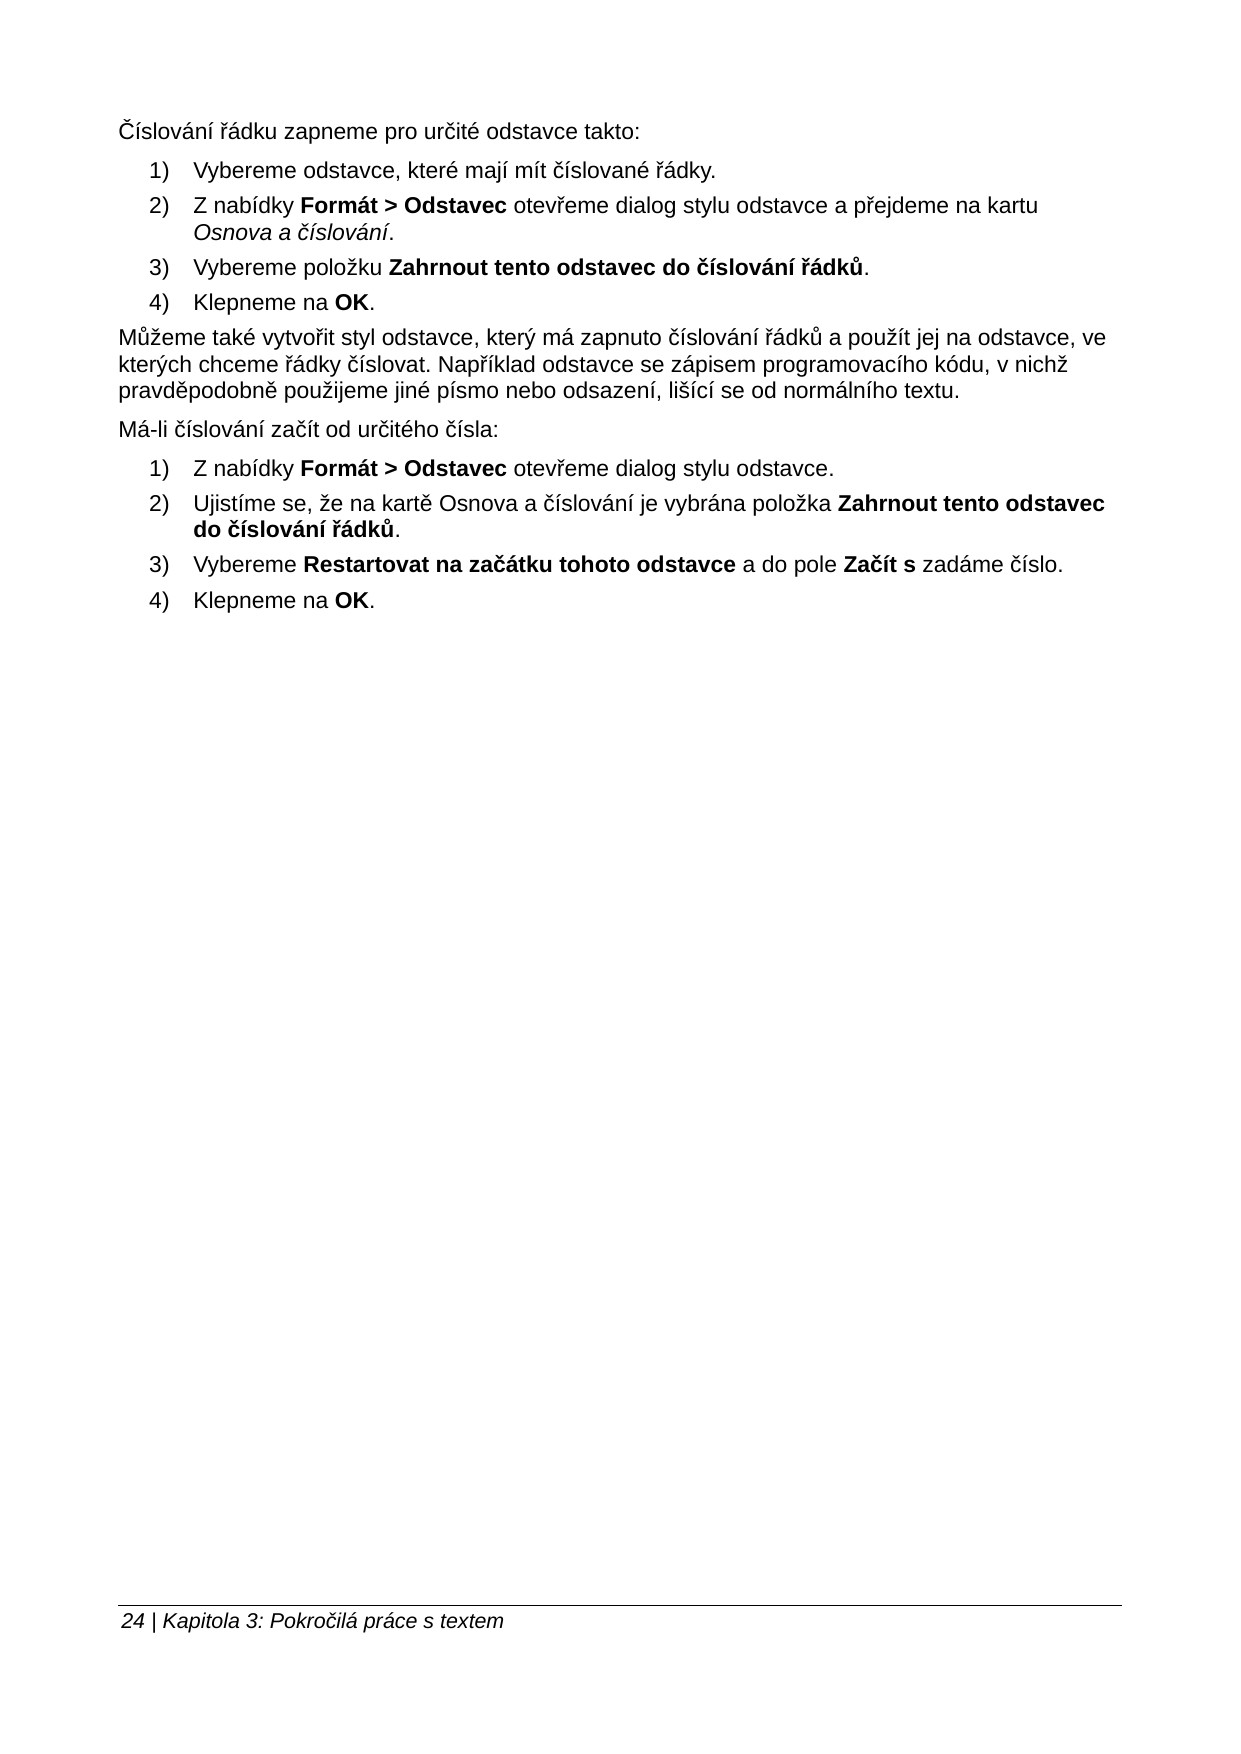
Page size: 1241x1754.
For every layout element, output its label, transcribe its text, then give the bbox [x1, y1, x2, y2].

list Z nabídky Formát > Odstavec otevřeme dialog stylu odstavce a přejdeme na kartu Osnova a číslování. [169, 192, 1122, 245]
list Číslování řádku zapneme pro určité odstavce takto: [118, 118, 1122, 144]
list Vybereme položku Zahrnout tento odstavec do číslování řádků. [169, 254, 1122, 280]
text Má-li číslování začít od určitého čísla: [118, 416, 1122, 442]
text Můžeme také vytvořit styl odstavce, který má zapnuto číslování řádků a použít jej na odstavce, ve kterých chceme řádky číslovat. Například odstavce se zápisem programovacího kódu, v nichž pravděpodobně použijeme jiné písmo nebo odsazení, lišící se od normálního textu. [118, 324, 1122, 403]
list Klepneme na OK. [169, 587, 1122, 613]
list Vybereme Restartovat na začátku tohoto odstavce a do pole Začít s zadáme číslo. [169, 551, 1122, 578]
list Ujistíme se, že na kartě Osnova a číslování je vybrána položka Zahrnout tento odstavec do číslování řádků. [169, 490, 1122, 542]
list Klepneme na OK. [169, 289, 1122, 315]
list Z nabídky Formát > Odstavec otevřeme dialog stylu odstavce. [169, 454, 1122, 481]
list Vybereme odstavce, které mají mít číslované řádky. [169, 157, 1122, 183]
